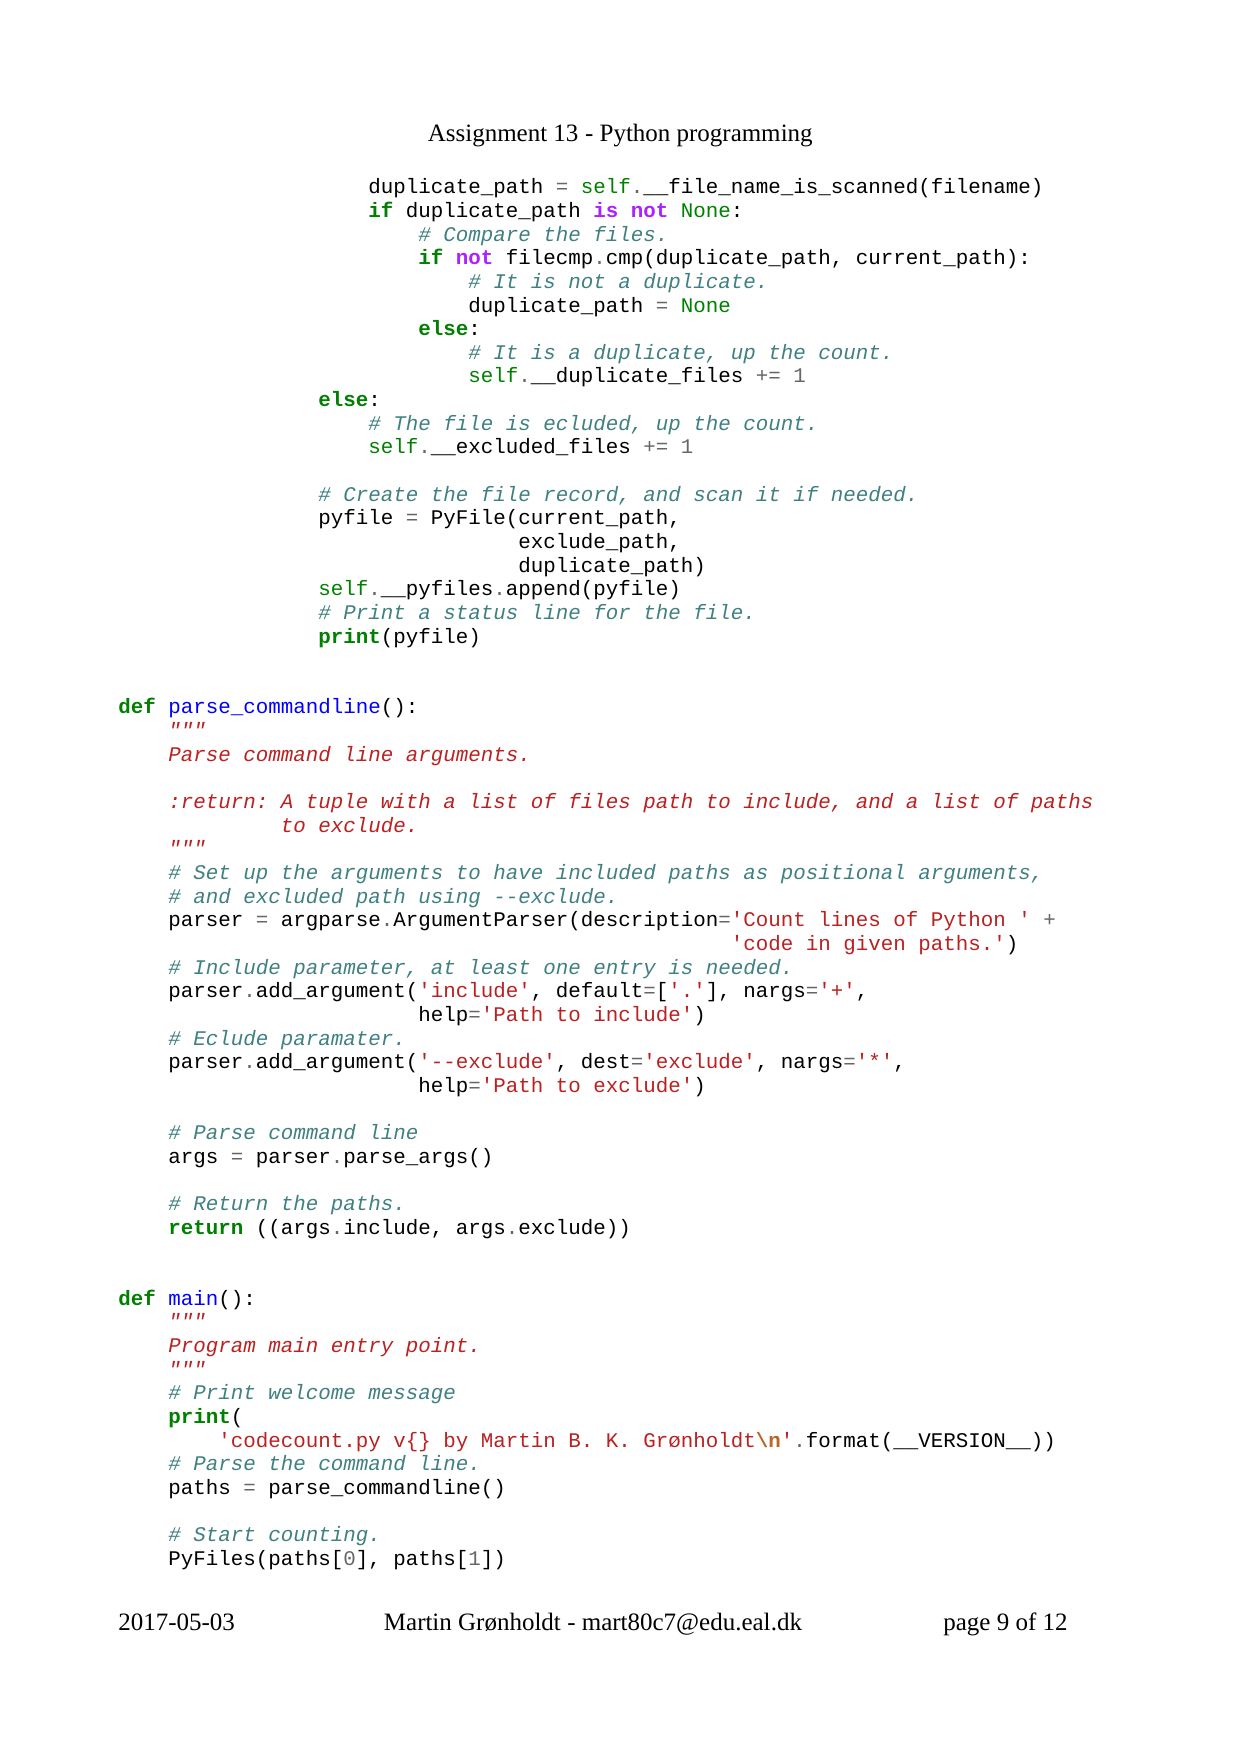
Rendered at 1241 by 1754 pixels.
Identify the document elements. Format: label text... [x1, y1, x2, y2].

text """ [118, 720, 1122, 744]
text # Print a status line for the file. [118, 602, 1122, 626]
text print( [118, 1406, 1122, 1429]
text # It is a duplicate, up the count. [118, 342, 1122, 366]
text # Start counting. [118, 1524, 1122, 1548]
text return ((args.include, args.exclude)) [118, 1217, 1122, 1240]
text PyFiles(paths[0], paths[1]) [118, 1548, 1122, 1571]
text duplicate_path) [118, 555, 1122, 578]
text parser.add_argument('include', default=['.'], nargs='+', [118, 980, 1122, 1004]
text parser = argparse.ArgumentParser(description='Count lines of Python ' + [118, 909, 1122, 933]
text 'code in given paths.') [118, 933, 1122, 957]
text def main(): [118, 1288, 1122, 1311]
text # Parse command line [118, 1122, 1122, 1146]
text # Print welcome message [118, 1382, 1122, 1406]
text exclude_path, [118, 531, 1122, 555]
text help='Path to include') [118, 1004, 1122, 1028]
text 'codecount.py v{} by Martin B. K. Grønholdt\n'.format(__VERSION__)) [118, 1429, 1122, 1453]
text pyfile = PyFile(current_path, [118, 507, 1122, 531]
text # Return the paths. [118, 1193, 1122, 1217]
text else: [118, 318, 1122, 342]
text # and excluded path using --exclude. [118, 886, 1122, 909]
text # Create the file record, and scan it if needed. [118, 484, 1122, 507]
text """ [118, 838, 1122, 862]
text duplicate_path = None [118, 294, 1122, 318]
text # Include parameter, at least one entry is needed. [118, 957, 1122, 980]
text self.__pyfiles.append(pyfile) [118, 578, 1122, 602]
text # Parse the command line. [118, 1453, 1122, 1477]
text if not filecmp.cmp(duplicate_path, current_path): [118, 247, 1122, 271]
text # The file is ecluded, up the count. [118, 413, 1122, 436]
text Parse command line arguments. [118, 744, 1122, 767]
text # Compare the files. [118, 224, 1122, 247]
text duplicate_path = self.__file_name_is_scanned(filename) [118, 176, 1122, 200]
text parser.add_argument('--exclude', dest='exclude', nargs='*', [118, 1051, 1122, 1075]
text # Set up the arguments to have included paths as positional arguments, [118, 862, 1122, 886]
text self.__duplicate_files += 1 [118, 366, 1122, 389]
text if duplicate_path is not None: [118, 200, 1122, 224]
text # Eclude paramater. [118, 1028, 1122, 1051]
text else: [118, 389, 1122, 413]
text :return: A tuple with a list of files path to include, and a list of paths [118, 791, 1122, 815]
text help='Path to exclude') [118, 1075, 1122, 1098]
text """ [118, 1311, 1122, 1335]
text """ [118, 1359, 1122, 1382]
text print(pyfile) [118, 626, 1122, 649]
text def parse_commandline(): [118, 697, 1122, 720]
text self.__excluded_files += 1 [118, 436, 1122, 460]
text paths = parse_commandline() [118, 1477, 1122, 1501]
text # It is not a duplicate. [118, 271, 1122, 294]
text args = parser.parse_args() [118, 1146, 1122, 1169]
text Program main entry point. [118, 1335, 1122, 1359]
text to exclude. [118, 815, 1122, 838]
